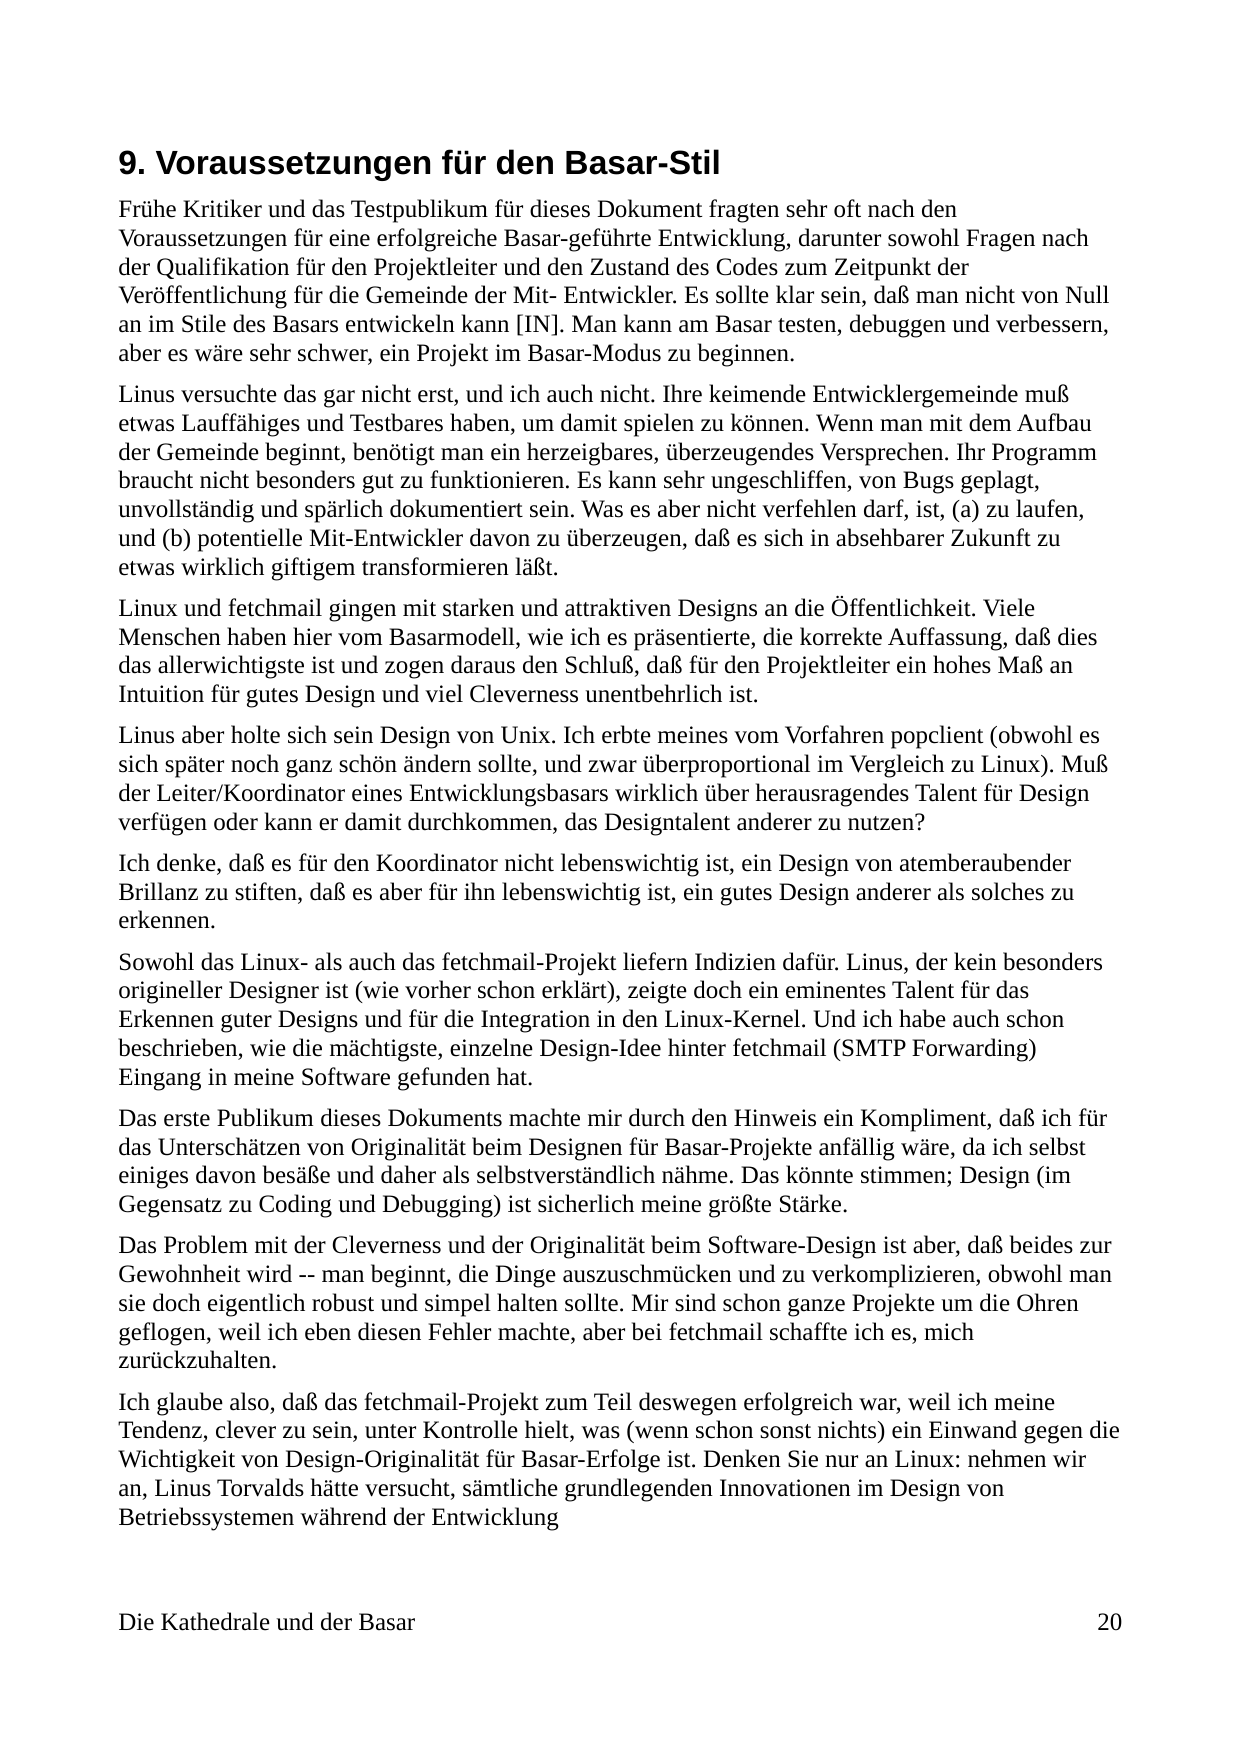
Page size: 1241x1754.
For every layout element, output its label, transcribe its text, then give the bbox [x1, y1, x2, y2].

text Ich glaube also, daß das fetchmail-Projekt zum Teil deswegen erfolgreich war, weil ich meine Tendenz, clever zu sein, unter Kontrolle hielt, was (wenn schon sonst nichts) ein Einwand gegen die Wichtigkeit von Design-Originalität für Basar-Erfolge ist. Denken Sie nur an Linux: nehmen wir an, Linus Torvalds hätte versucht, sämtliche grundlegenden Innovationen im Design von Betriebssystemen während der Entwicklung [118, 1387, 1122, 1531]
text Sowohl das Linux- als auch das fetchmail-Projekt liefern Indizien dafür. Linus, der kein besonders origineller Designer ist (wie vorher schon erklärt), zeigte doch ein eminentes Talent für das Erkennen guter Designs und für die Integration in den Linux-Kernel. Und ich habe auch schon beschrieben, wie die mächtigste, einzelne Design-Idee hinter fetchmail (SMTP Forwarding) Eingang in meine Software gefunden hat. [118, 947, 1122, 1091]
text Das Problem mit der Cleverness und der Originalität beim Software-Design ist aber, daß beides zur Gewohnheit wird -- man beginnt, die Dinge auszuschmücken und zu verkomplizieren, obwohl man sie doch eigentlich robust und simpel halten sollte. Mir sind schon ganze Projekte um die Ohren geflogen, weil ich eben diesen Fehler machte, aber bei fetchmail schaffte ich es, mich zurückzuhalten. [118, 1231, 1122, 1374]
text Das erste Publikum dieses Dokuments machte mir durch den Hinweis ein Kompliment, daß ich für das Unterschätzen von Originalität beim Designen für Basar-Projekte anfällig wäre, da ich selbst einiges davon besäße und daher als selbstverständlich nähme. Das könnte stimmen; Design (im Gegensatz zu Coding und Debugging) ist sicherlich meine größte Stärke. [118, 1103, 1122, 1218]
text Linus aber holte sich sein Design von Unix. Ich erbte meines vom Vorfahren popclient (obwohl es sich später noch ganz schön ändern sollte, und zwar überproportional im Vergleich zu Linux). Muß der Leiter/Koordinator eines Entwicklungsbasars wirklich über herausragendes Talent für Design verfügen oder kann er damit durchkommen, das Designtalent anderer zu nutzen? [118, 721, 1122, 836]
text Ich denke, daß es für den Koordinator nicht lebenswichtig ist, ein Design von atemberaubender Brillanz zu stiften, daß es aber für ihn lebenswichtig ist, ein gutes Design anderer als solches zu erkennen. [118, 848, 1122, 934]
text Frühe Kritiker und das Testpublikum für dieses Dokument fragten sehr oft nach den Voraussetzungen für eine erfolgreiche Basar-geführte Entwicklung, darunter sowohl Fragen nach der Qualifikation für den Projektleiter und den Zustand des Codes zum Zeitpunkt der Veröffentlichung für die Gemeinde der Mit- Entwickler. Es sollte klar sein, daß man nicht von Null an im Stile des Basars entwickeln kann [IN]. Man kann am Basar testen, debuggen und verbessern, aber es wäre sehr schwer, ein Projekt im Basar-Modus zu beginnen. [118, 194, 1122, 367]
text Linus versuchte das gar nicht erst, und ich auch nicht. Ihre keimende Entwicklergemeinde muß etwas Lauffähiges und Testbares haben, um damit spielen zu können. Wenn man mit dem Aufbau der Gemeinde beginnt, benötigt man ein herzeigbares, überzeugendes Versprechen. Ihr Programm braucht nicht besonders gut zu funktionieren. Es kann sehr ungeschliffen, von Bugs geplagt, unvollständig und spärlich dokumentiert sein. Was es aber nicht verfehlen darf, ist, (a) zu laufen, und (b) potentielle Mit-Entwickler davon zu überzeugen, daß es sich in absehbarer Zukunft zu etwas wirklich giftigem transformieren läßt. [118, 379, 1122, 581]
subtitle 9. Voraussetzungen für den Basar-Stil [118, 143, 1122, 182]
text Linux und fetchmail gingen mit starken und attraktiven Designs an die Öffentlichkeit. Viele Menschen haben hier vom Basarmodell, wie ich es präsentierte, die korrekte Auffassung, daß dies das allerwichtigste ist und zogen daraus den Schluß, daß für den Projektleiter ein hohes Maß an Intuition für gutes Design und viel Cleverness unentbehrlich ist. [118, 593, 1122, 708]
